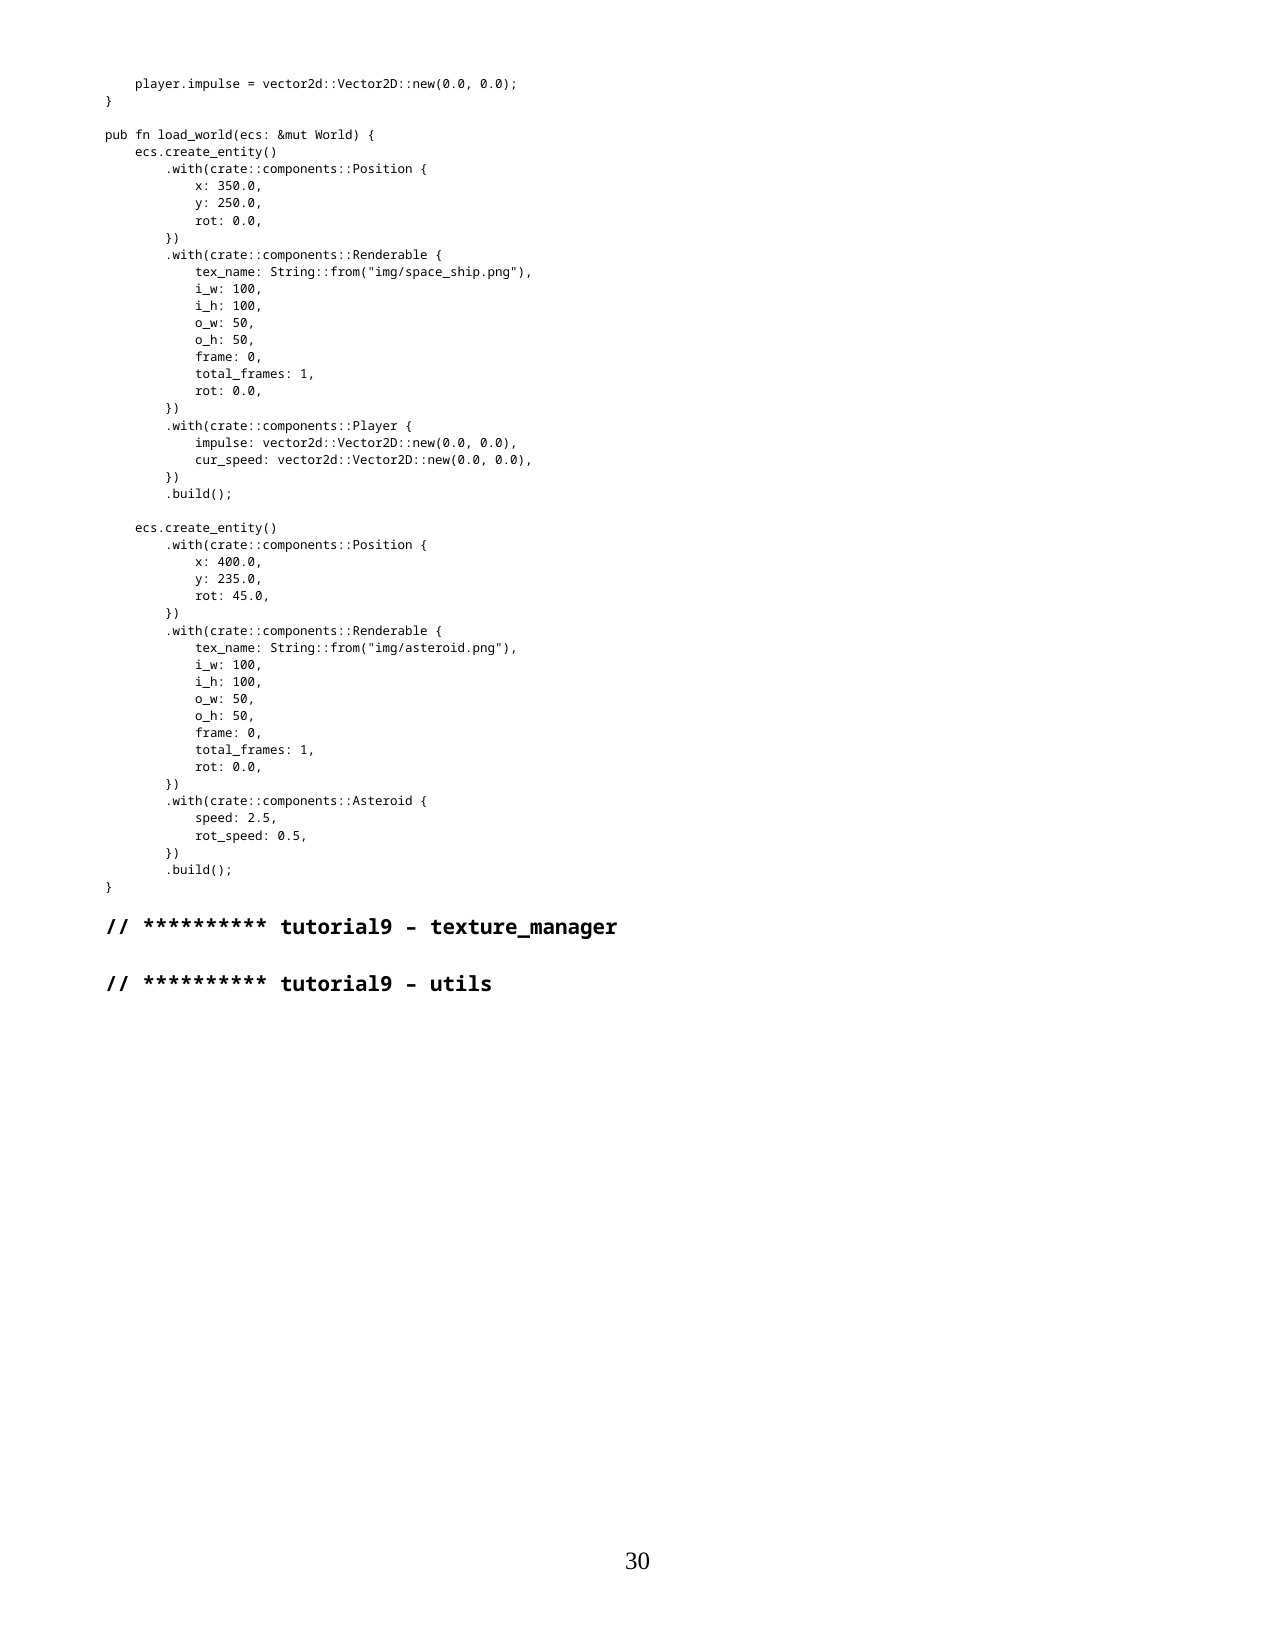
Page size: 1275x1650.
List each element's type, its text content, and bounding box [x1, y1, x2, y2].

text }) [105, 604, 1170, 622]
text .with(crate::components::Player { [105, 417, 1170, 434]
text .with(crate::components::Renderable { [105, 246, 1170, 263]
text o_h: 50, [105, 331, 1170, 348]
text o_w: 50, [105, 314, 1170, 331]
text }) [105, 468, 1170, 485]
text player.impulse = vector2d::Vector2D::new(0.0, 0.0); [105, 75, 1170, 92]
text i_h: 100, [105, 673, 1170, 690]
text .with(crate::components::Renderable { [105, 622, 1170, 639]
text }) [105, 399, 1170, 417]
text x: 350.0, [105, 177, 1170, 194]
text o_w: 50, [105, 690, 1170, 707]
text i_h: 100, [105, 297, 1170, 314]
text ecs.create_entity() [105, 143, 1170, 160]
text ecs.create_entity() [105, 519, 1170, 536]
text y: 235.0, [105, 570, 1170, 587]
text frame: 0, [105, 348, 1170, 365]
text }) [105, 229, 1170, 246]
text .build(); [105, 485, 1170, 502]
text frame: 0, [105, 724, 1170, 741]
text .with(crate::components::Asteroid { [105, 792, 1170, 809]
text i_w: 100, [105, 656, 1170, 673]
text // ********** tutorial9 – utils [105, 969, 1170, 997]
text rot: 0.0, [105, 758, 1170, 775]
text impulse: vector2d::Vector2D::new(0.0, 0.0), [105, 434, 1170, 451]
text rot: 0.0, [105, 212, 1170, 229]
text tex_name: String::from("img/space_ship.png"), [105, 263, 1170, 280]
text rot_speed: 0.5, [105, 827, 1170, 844]
text x: 400.0, [105, 553, 1170, 570]
text .build(); [105, 861, 1170, 878]
text i_w: 100, [105, 280, 1170, 297]
text o_h: 50, [105, 707, 1170, 724]
text // ********** tutorial9 – texture_manager [105, 912, 1170, 941]
text rot: 45.0, [105, 587, 1170, 604]
text } [105, 878, 1170, 895]
text }) [105, 844, 1170, 861]
text tex_name: String::from("img/asteroid.png"), [105, 639, 1170, 656]
text y: 250.0, [105, 194, 1170, 212]
text } [105, 92, 1170, 109]
text }) [105, 775, 1170, 792]
text rot: 0.0, [105, 382, 1170, 399]
text total_frames: 1, [105, 365, 1170, 382]
text total_frames: 1, [105, 741, 1170, 758]
text .with(crate::components::Position { [105, 160, 1170, 177]
text cur_speed: vector2d::Vector2D::new(0.0, 0.0), [105, 451, 1170, 468]
text speed: 2.5, [105, 809, 1170, 827]
text .with(crate::components::Position { [105, 536, 1170, 553]
text pub fn load_world(ecs: &mut World) { [105, 126, 1170, 143]
